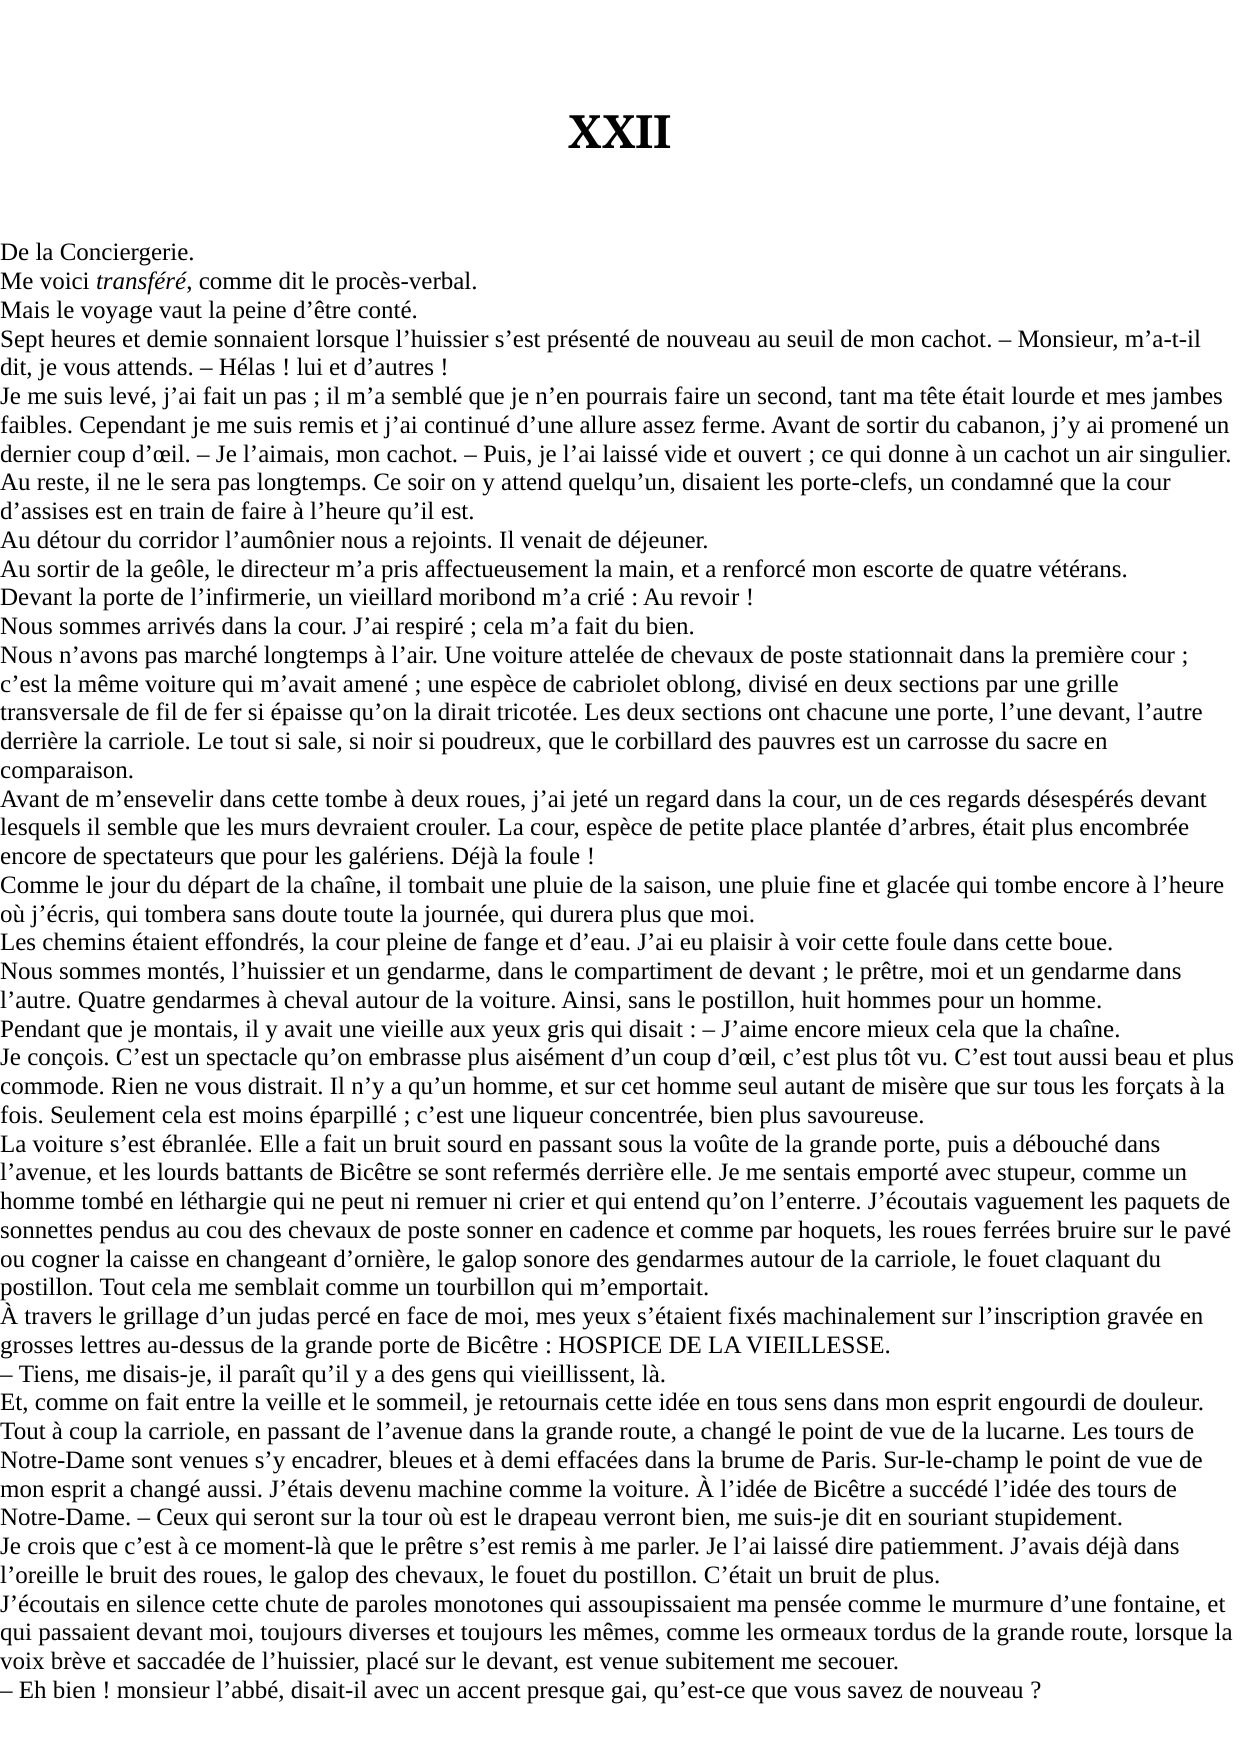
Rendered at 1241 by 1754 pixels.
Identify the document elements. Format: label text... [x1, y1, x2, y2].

text – Tiens, me disais-je, il paraît qu’il y a des gens qui vieillissent, là. [0, 1359, 1240, 1387]
text Comme le jour du départ de la chaîne, il tombait une pluie de la saison, une pluie fine et glacée qui tombe encore à l’heure où j’écris, qui tombera sans doute toute la journée, qui durera plus que moi. [0, 870, 1240, 927]
text Au reste, il ne le sera pas longtemps. Ce soir on y attend quelqu’un, disaient les porte-clefs, un condamné que la cour d’assises est en train de faire à l’heure qu’il est. [0, 467, 1240, 525]
text Nous sommes montés, l’huissier et un gendarme, dans le compartiment de devant ; le prêtre, moi et un gendarme dans l’autre. Quatre gendarmes à cheval autour de la voiture. Ainsi, sans le postillon, huit hommes pour un homme. [0, 956, 1240, 1014]
subtitle XXII [0, 100, 1240, 162]
text Au sortir de la geôle, le directeur m’a pris affectueusement la main, et a renforcé mon escorte de quatre vétérans. [0, 554, 1240, 582]
text Au détour du corridor l’aumônier nous a rejoints. Il venait de déjeuner. [0, 525, 1240, 554]
text La voiture s’est ébranlée. Elle a fait un bruit sourd en passant sous la voûte de la grande porte, puis a débouché dans l’avenue, et les lourds battants de Bicêtre se sont refermés derrière elle. Je me sentais emporté avec stupeur, comme un homme tombé en léthargie qui ne peut ni remuer ni crier et qui entend qu’on l’enterre. J’écoutais vaguement les paquets de sonnettes pendus au cou des chevaux de poste sonner en cadence et comme par hoquets, les roues ferrées bruire sur le pavé ou cogner la caisse en changeant d’ornière, le galop sonore des gendarmes autour de la carriole, le fouet claquant du postillon. Tout cela me semblait comme un tourbillon qui m’emportait. [0, 1129, 1240, 1301]
text Pendant que je montais, il y avait une vieille aux yeux gris qui disait : – J’aime encore mieux cela que la chaîne. [0, 1014, 1240, 1042]
text Nous n’avons pas marché longtemps à l’air. Une voiture attelée de chevaux de poste stationnait dans la première cour ; c’est la même voiture qui m’avait amené ; une espèce de cabriolet oblong, divisé en deux sections par une grille transversale de fil de fer si épaisse qu’on la dirait tricotée. Les deux sections ont chacune une porte, l’une devant, l’autre derrière la carriole. Le tout si sale, si noir si poudreux, que le corbillard des pauvres est un carrosse du sacre en comparaison. [0, 640, 1240, 784]
text – Eh bien ! monsieur l’abbé, disait-il avec un accent presque gai, qu’est-ce que vous savez de nouveau ? [0, 1675, 1240, 1704]
text Je conçois. C’est un spectacle qu’on embrasse plus aisément d’un coup d’œil, c’est plus tôt vu. C’est tout aussi beau et plus commode. Rien ne vous distrait. Il n’y a qu’un homme, et sur cet homme seul autant de misère que sur tous les forçats à la fois. Seulement cela est moins éparpillé ; c’est une liqueur concentrée, bien plus savoureuse. [0, 1042, 1240, 1129]
text Devant la porte de l’infirmerie, un vieillard moribond m’a crié : Au revoir ! [0, 582, 1240, 611]
text Sept heures et demie sonnaient lorsque l’huissier s’est présenté de nouveau au seuil de mon cachot. – Monsieur, m’a-t-il dit, je vous attends. – Hélas ! lui et d’autres ! [0, 324, 1240, 381]
text De la Conciergerie. [0, 237, 1240, 266]
text Je crois que c’est à ce moment-là que le prêtre s’est remis à me parler. Je l’ai laissé dire patiemment. J’avais déjà dans l’oreille le bruit des roues, le galop des chevaux, le fouet du postillon. C’était un bruit de plus. [0, 1531, 1240, 1589]
text Me voici transféré, comme dit le procès-verbal. [0, 266, 1240, 295]
text Nous sommes arrivés dans la cour. J’ai respiré ; cela m’a fait du bien. [0, 611, 1240, 640]
text À travers le grillage d’un judas percé en face de moi, mes yeux s’étaient fixés machinalement sur l’inscription gravée en grosses lettres au-dessus de la grande porte de Bicêtre : HOSPICE DE LA VIEILLESSE. [0, 1301, 1240, 1359]
text Mais le voyage vaut la peine d’être conté. [0, 295, 1240, 324]
text Et, comme on fait entre la veille et le sommeil, je retournais cette idée en tous sens dans mon esprit engourdi de douleur. Tout à coup la carriole, en passant de l’avenue dans la grande route, a changé le point de vue de la lucarne. Les tours de Notre-Dame sont venues s’y encadrer, bleues et à demi effacées dans la brume de Paris. Sur-le-champ le point de vue de mon esprit a changé aussi. J’étais devenu machine comme la voiture. À l’idée de Bicêtre a succédé l’idée des tours de Notre-Dame. – Ceux qui seront sur la tour où est le drapeau verront bien, me suis-je dit en souriant stupidement. [0, 1387, 1240, 1531]
text Je me suis levé, j’ai fait un pas ; il m’a semblé que je n’en pourrais faire un second, tant ma tête était lourde et mes jambes faibles. Cependant je me suis remis et j’ai continué d’une allure assez ferme. Avant de sortir du cabanon, j’y ai promené un dernier coup d’œil. – Je l’aimais, mon cachot. – Puis, je l’ai laissé vide et ouvert ; ce qui donne à un cachot un air singulier. [0, 381, 1240, 467]
text Avant de m’ensevelir dans cette tombe à deux roues, j’ai jeté un regard dans la cour, un de ces regards désespérés devant lesquels il semble que les murs devraient crouler. La cour, espèce de petite place plantée d’arbres, était plus encombrée encore de spectateurs que pour les galériens. Déjà la foule ! [0, 784, 1240, 870]
text J’écoutais en silence cette chute de paroles monotones qui assoupissaient ma pensée comme le murmure d’une fontaine, et qui passaient devant moi, toujours diverses et toujours les mêmes, comme les ormeaux tordus de la grande route, lorsque la voix brève et saccadée de l’huissier, placé sur le devant, est venue subitement me secouer. [0, 1589, 1240, 1675]
text Les chemins étaient effondrés, la cour pleine de fange et d’eau. J’ai eu plaisir à voir cette foule dans cette boue. [0, 927, 1240, 956]
